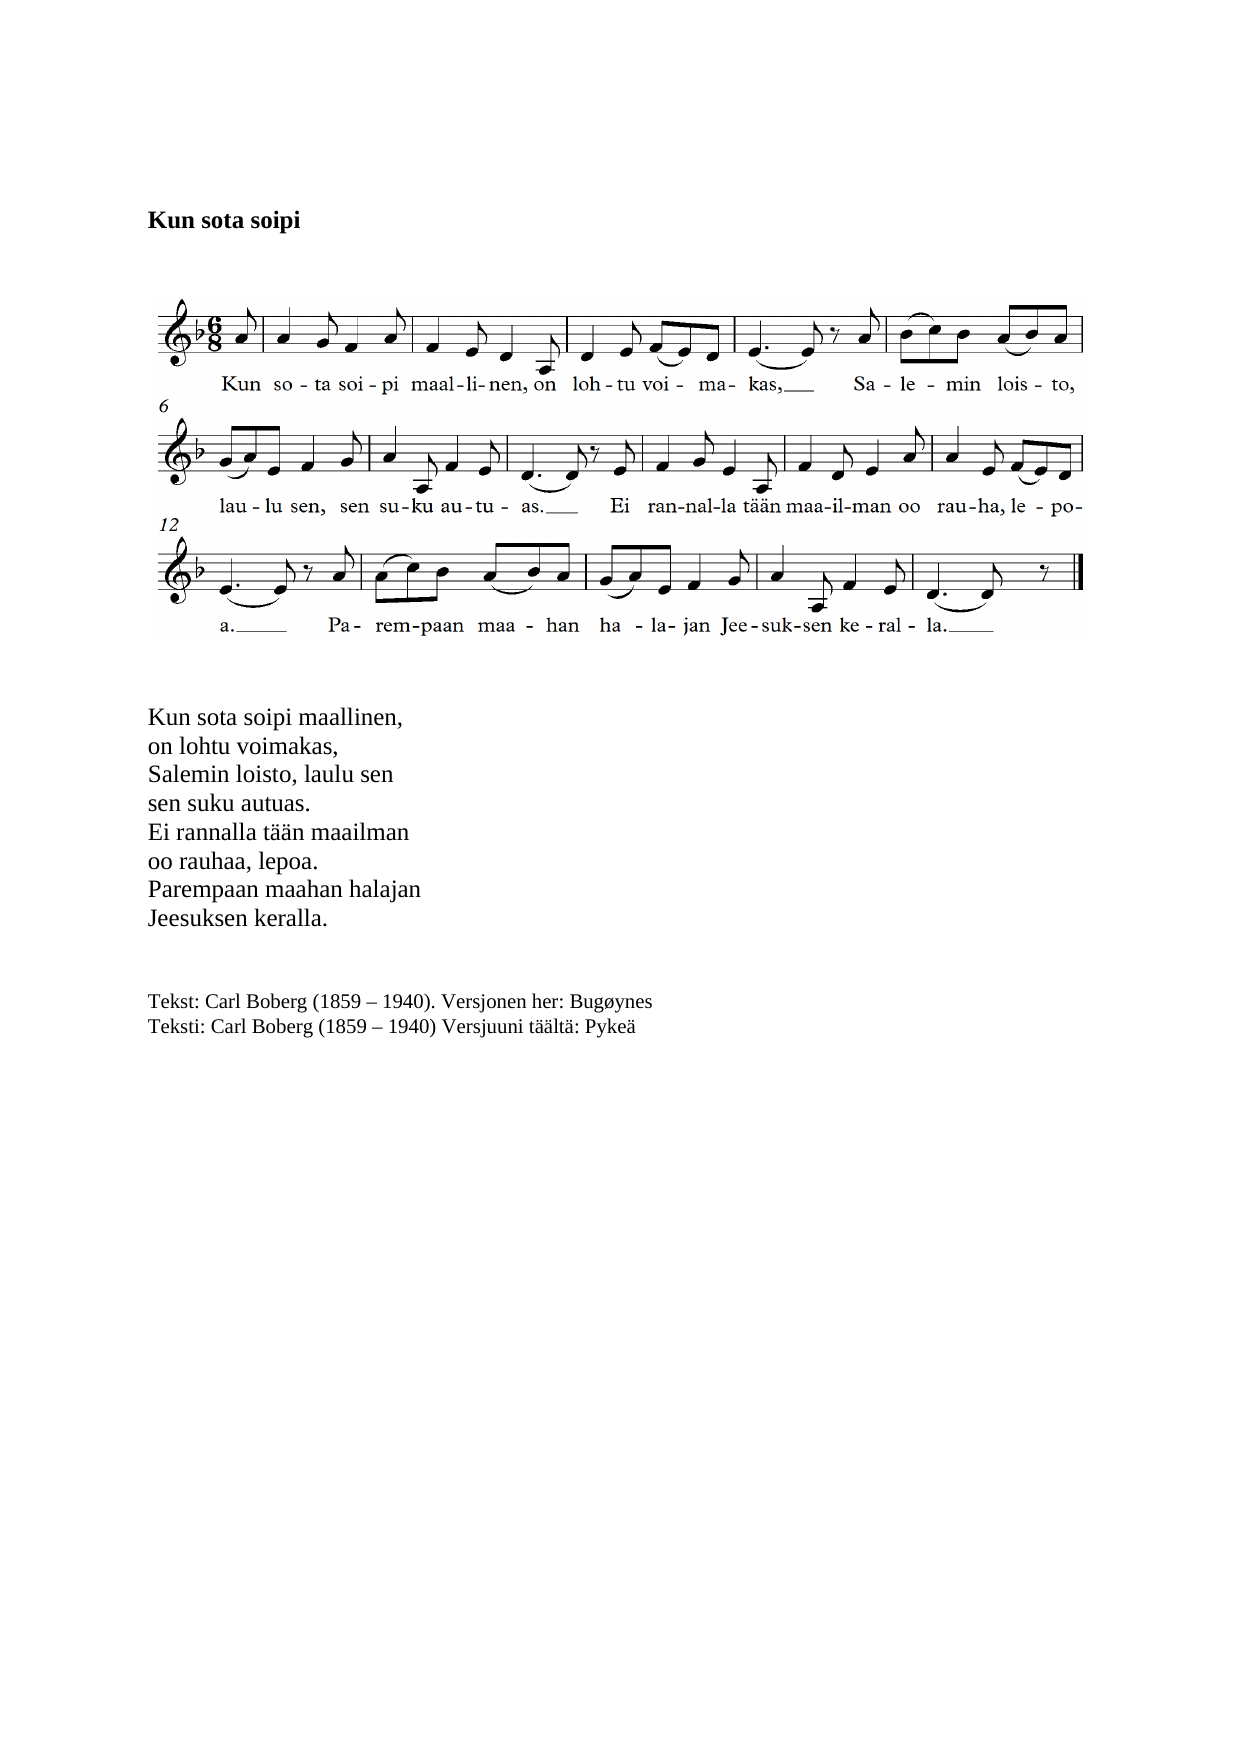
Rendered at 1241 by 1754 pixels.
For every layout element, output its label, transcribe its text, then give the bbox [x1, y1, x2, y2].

text oo rauhaa, lepoa. [148, 846, 1093, 874]
text Ei rannalla tään maailman [148, 817, 1093, 846]
text Teksti: Carl Boberg (1859 – 1940) Versjuuni täältä: Pykeä [148, 1013, 1093, 1038]
text Kun sota soipi maallinen, [148, 702, 1093, 731]
subtitle Kun sota soipi [148, 205, 1093, 234]
text Jeesuksen keralla. [148, 903, 1093, 932]
text sen suku autuas. [148, 788, 1093, 817]
picture [147, 291, 1093, 645]
text Parempaan maahan halajan [148, 874, 1093, 903]
text on lohtu voimakas, [148, 731, 1093, 759]
subtitle Tekst: Carl Boberg (1859 – 1940). Versjonen her: Bugøynes [148, 989, 1093, 1013]
text Salemin loisto, laulu sen [148, 759, 1093, 788]
